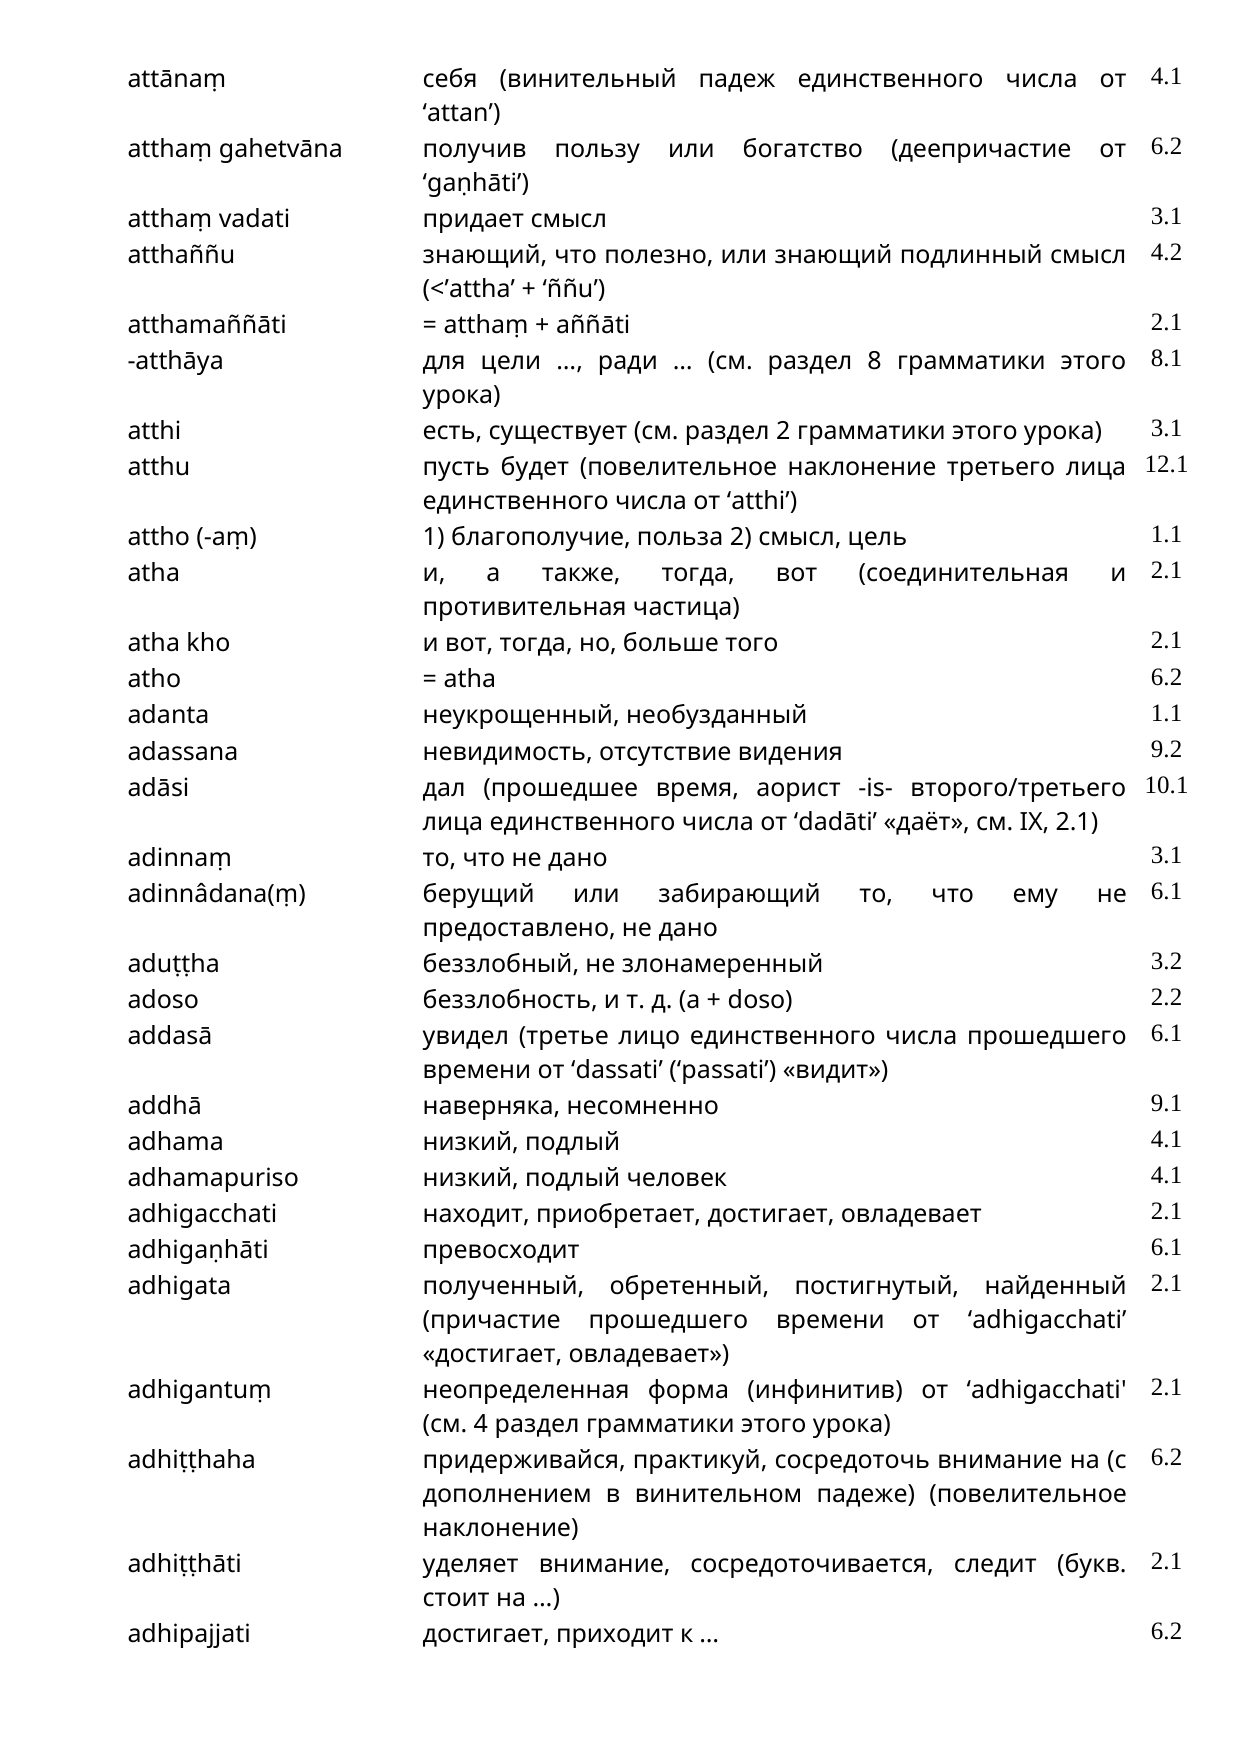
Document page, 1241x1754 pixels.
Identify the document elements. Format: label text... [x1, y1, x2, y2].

table_cell adhigantuṃ [125, 1370, 420, 1440]
table_cell 2.1 [1129, 1266, 1203, 1370]
table_cell придает смысл [420, 199, 1129, 235]
table_cell 1) благополучие, польза 2) смысл, цель [420, 517, 1129, 553]
table_cell неукрощенный, необузданный [420, 695, 1129, 731]
table_cell attānaṃ [125, 59, 420, 129]
table_cell знающий, что полезно, или знающий подлинный смысл (<’attha’ + ‘ññu’) [420, 235, 1129, 305]
table_cell addhā [125, 1086, 420, 1122]
table_cell 3.2 [1129, 944, 1203, 979]
table_cell = atha [420, 659, 1129, 695]
table_cell полученный, обретенный, постигнутый, найденный (причастие прошедшего времени от ‘adhigacchati’ «достигает, овладевает») [420, 1266, 1129, 1370]
table_cell наверняка, несомненно [420, 1086, 1129, 1122]
table_cell atho [125, 659, 420, 695]
table_cell atthamaññāti [125, 305, 420, 341]
table_cell atthaṃ vadati [125, 199, 420, 235]
table_cell уделяет внимание, сосредоточивается, следит (букв. стоит на …) [420, 1544, 1129, 1614]
table_cell себя (винительный падеж единственного числа от ‘attan’) [420, 59, 1129, 129]
table_cell 2.1 [1129, 1544, 1203, 1614]
table_cell adhama [125, 1122, 420, 1158]
table_cell adhigata [125, 1266, 420, 1370]
table_cell 6.2 [1129, 1614, 1203, 1650]
table_cell 6.2 [1129, 1440, 1203, 1544]
table_cell adinnâdana(ṃ) [125, 874, 420, 943]
table_cell 4.1 [1129, 1122, 1203, 1158]
table_cell attho (-aṃ) [125, 517, 420, 553]
table_cell 2.1 [1129, 305, 1203, 341]
table_cell для цели …, ради … (см. раздел 8 грамматики этого урока) [420, 341, 1129, 411]
table_cell = atthaṃ + aññāti [420, 305, 1129, 341]
table_cell 3.1 [1129, 411, 1203, 447]
table_cell atthi [125, 411, 420, 447]
table_cell atthu [125, 447, 420, 517]
table_cell и, а также, тогда, вот (соединительная и противительная частица) [420, 553, 1129, 623]
table_cell 10.1 [1129, 768, 1203, 837]
table_cell 3.1 [1129, 838, 1203, 873]
table_cell низкий, подлый [420, 1122, 1129, 1158]
table_cell превосходит [420, 1230, 1129, 1266]
table_cell 2.1 [1129, 553, 1203, 623]
table_cell 4.1 [1129, 1158, 1203, 1194]
table_cell atha kho [125, 623, 420, 659]
table_cell 6.1 [1129, 1016, 1203, 1086]
table_cell adāsi [125, 768, 420, 837]
table_cell 4.2 [1129, 235, 1203, 305]
table_cell беззлобный, не злонамеренный [420, 944, 1129, 979]
table_cell adhiṭṭhaha [125, 1440, 420, 1544]
table_cell 8.1 [1129, 341, 1203, 411]
table_cell находит, приобретает, достигает, овладевает [420, 1194, 1129, 1230]
table_cell то, что не дано [420, 838, 1129, 873]
table_cell увидел (третье лицо единственного числа прошедшего времени от ‘dassati’ (‘passati’) «видит») [420, 1016, 1129, 1086]
table_cell 9.1 [1129, 1086, 1203, 1122]
table_cell 6.1 [1129, 874, 1203, 943]
table_cell 2.1 [1129, 1194, 1203, 1230]
table_cell неопределенная форма (инфинитив) от ‘adhigacchati' (см. 4 раздел грамматики этого урока) [420, 1370, 1129, 1440]
table_cell 6.2 [1129, 129, 1203, 199]
table_cell 12.1 [1129, 447, 1203, 517]
table_cell придерживайся, практикуй, сосредоточь внимание на (с дополнением в винительном падеже) (повелительное наклонение) [420, 1440, 1129, 1544]
table_cell 9.2 [1129, 731, 1203, 767]
table_cell adanta [125, 695, 420, 731]
table_cell 1.1 [1129, 517, 1203, 553]
table_cell получив пользу или богатство (деепричастие от ‘gaṇhāti’) [420, 129, 1129, 199]
table_cell adhigaṇhāti [125, 1230, 420, 1266]
table_cell дал (прошедшее время, аорист -is- второго/третьего лица единственного числа от ‘dadāti’ «даёт», см. IX, 2.1) [420, 768, 1129, 837]
table_cell atha [125, 553, 420, 623]
table_cell adoso [125, 980, 420, 1016]
table_cell 6.1 [1129, 1230, 1203, 1266]
table_cell 2.2 [1129, 980, 1203, 1016]
table_cell 6.2 [1129, 659, 1203, 695]
table_cell atthaññu [125, 235, 420, 305]
table_cell 2.1 [1129, 1370, 1203, 1440]
table_cell беззлобность, и т. д. (a + doso) [420, 980, 1129, 1016]
table_cell adhiṭṭhāti [125, 1544, 420, 1614]
table_cell aduṭṭha [125, 944, 420, 979]
table_cell 1.1 [1129, 695, 1203, 731]
table_cell adhamapuriso [125, 1158, 420, 1194]
table_cell пусть будет (повелительное наклонение третьего лица единственного числа от ‘atthi’) [420, 447, 1129, 517]
table_cell adinnaṃ [125, 838, 420, 873]
table_cell и вот, тогда, но, больше того [420, 623, 1129, 659]
table_cell есть, существует (см. раздел 2 грамматики этого урока) [420, 411, 1129, 447]
table_cell невидимость, отсутствие видения [420, 731, 1129, 767]
table_cell берущий или забирающий то, что ему не предоставлено, не дано [420, 874, 1129, 943]
table_cell достигает, приходит к … [420, 1614, 1129, 1650]
table_cell atthaṃ gahetvāna [125, 129, 420, 199]
table_cell -atthāya [125, 341, 420, 411]
table_cell низкий, подлый человек [420, 1158, 1129, 1194]
table_cell addasā [125, 1016, 420, 1086]
table_cell 2.1 [1129, 623, 1203, 659]
table_cell adhigacchati [125, 1194, 420, 1230]
table_cell adhipajjati [125, 1614, 420, 1650]
table_cell 3.1 [1129, 199, 1203, 235]
table_cell 4.1 [1129, 59, 1203, 129]
table_cell adassana [125, 731, 420, 767]
